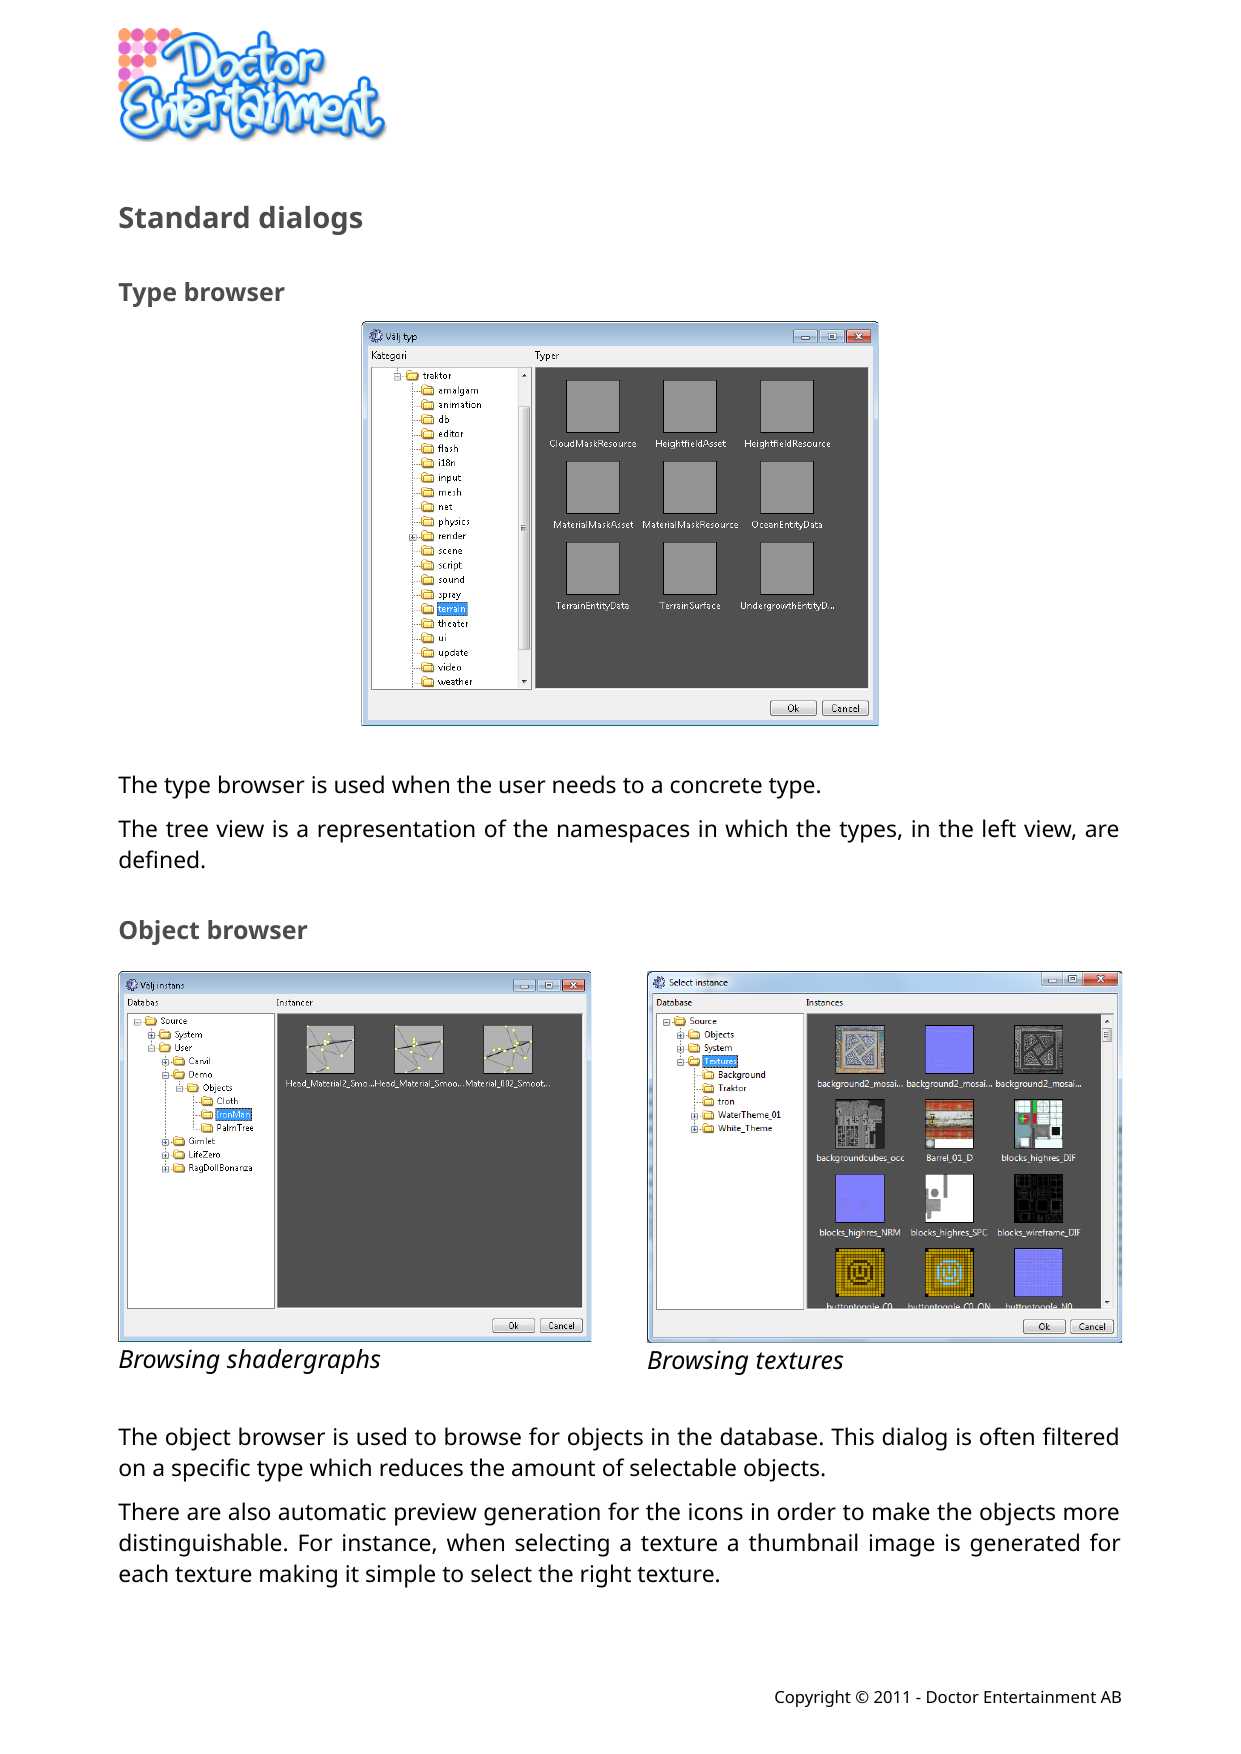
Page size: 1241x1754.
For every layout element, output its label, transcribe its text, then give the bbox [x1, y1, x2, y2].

subtitle Standard dialogs [118, 198, 1122, 237]
picture [118, 971, 592, 1342]
picture [361, 321, 879, 726]
text There are also automatic preview generation for the icons in order to make the objects more distinguishable. For instance, when selecting a texture a thumbnail image is generated for each texture making it simple to select the right texture. [118, 1496, 1122, 1589]
picture [647, 971, 1123, 1343]
text Browsing shadergraphs [118, 1342, 591, 1375]
subtitle Object browser [118, 913, 1122, 947]
text The type browser is used when the user needs to a concrete type. [118, 769, 1122, 800]
text The object browser is used to browse for objects in the database. This dialog is often filtered on a specific type which reduces the amount of selectable objects. [118, 1421, 1122, 1483]
subtitle Type browser [118, 275, 1122, 309]
text The tree view is a representation of the namespaces in which the types, in the left view, are defined. [118, 813, 1122, 875]
text Browsing textures [647, 1343, 1122, 1377]
